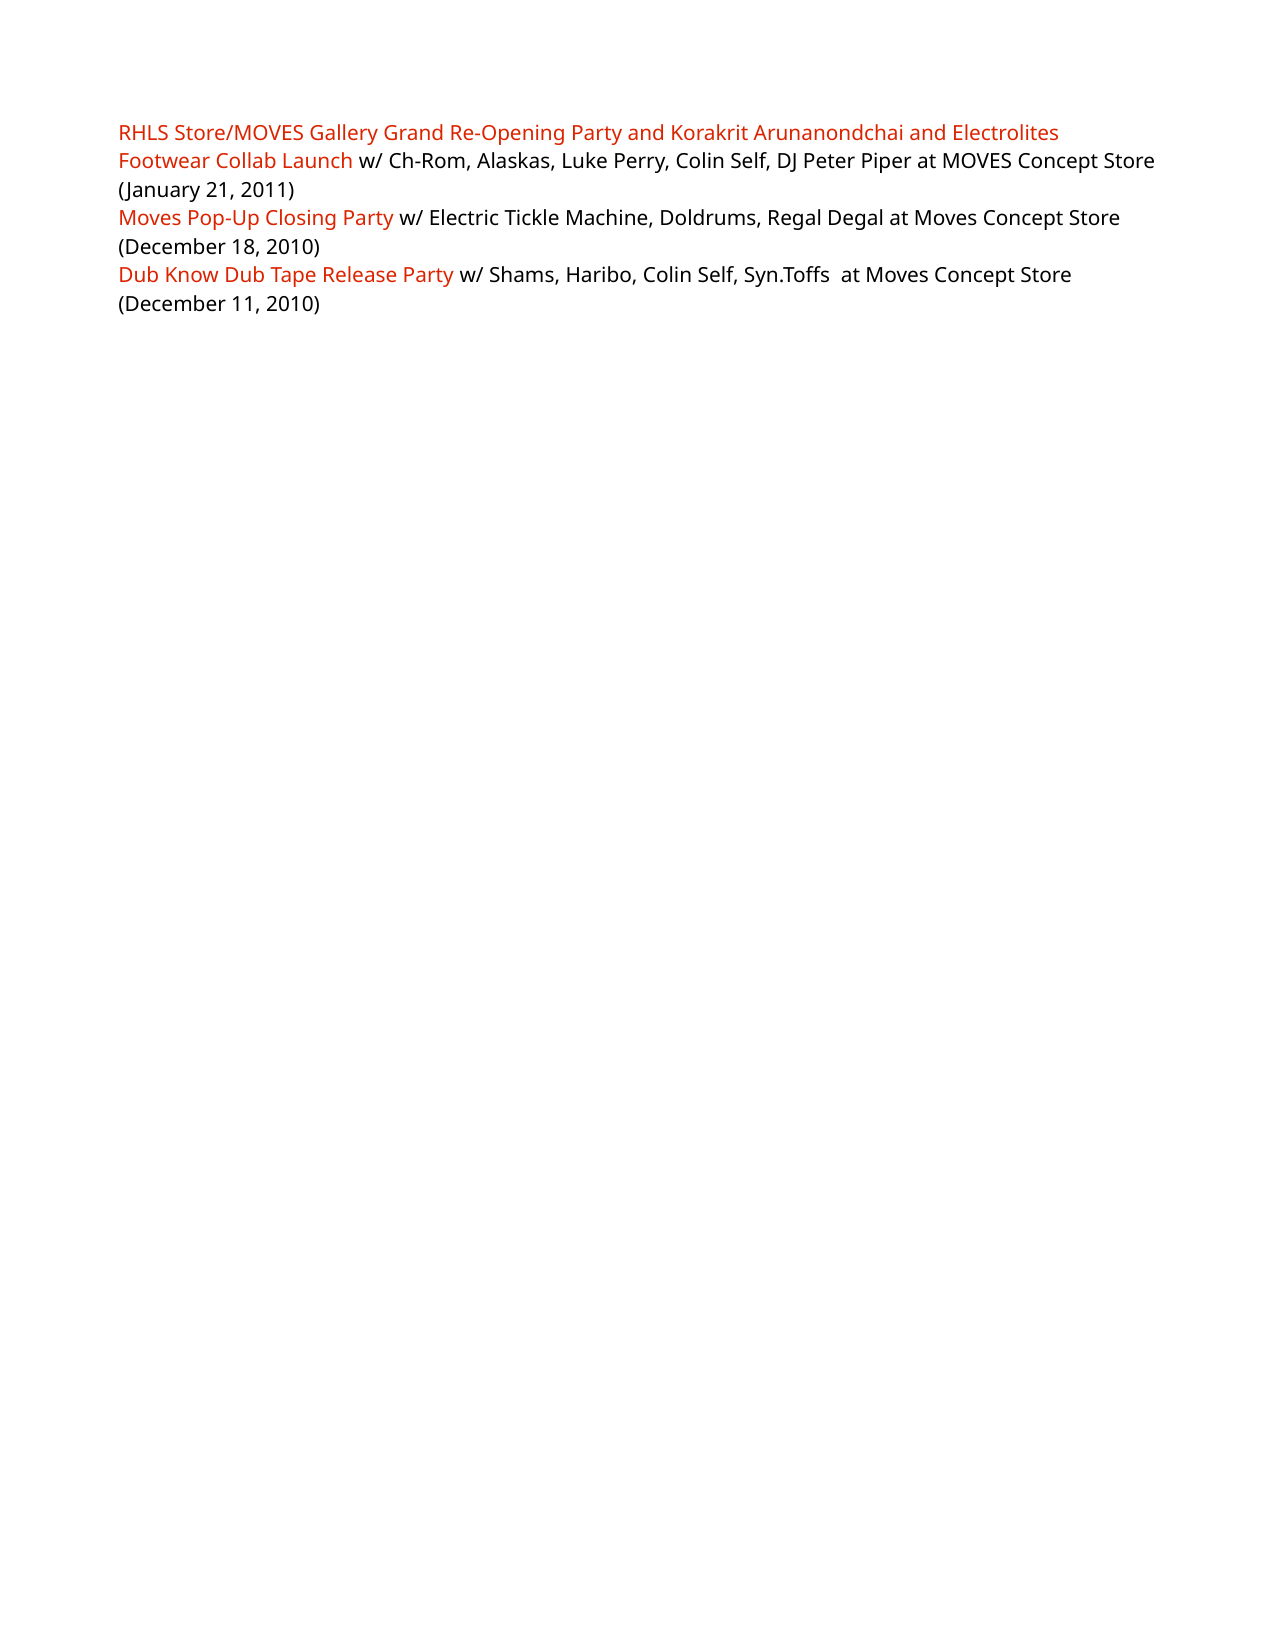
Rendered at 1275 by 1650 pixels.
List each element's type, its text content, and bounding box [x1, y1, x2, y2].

text Dub Know Dub Tape Release Party w/ Shams, Haribo, Colin Self, Syn.Toffs at Moves Concept Store (December 11, 2010) [118, 260, 1157, 317]
text RHLS Store/MOVES Gallery Grand Re-Opening Party and Korakrit Arunanondchai and Electrolites Footwear Collab Launch w/ Ch-Rom, Alaskas, Luke Perry, Colin Self, DJ Peter Piper at MOVES Concept Store (January 21, 2011) [118, 118, 1157, 203]
text Moves Pop-Up Closing Party w/ Electric Tickle Machine, Doldrums, Regal Degal at Moves Concept Store (December 18, 2010) [118, 203, 1157, 260]
